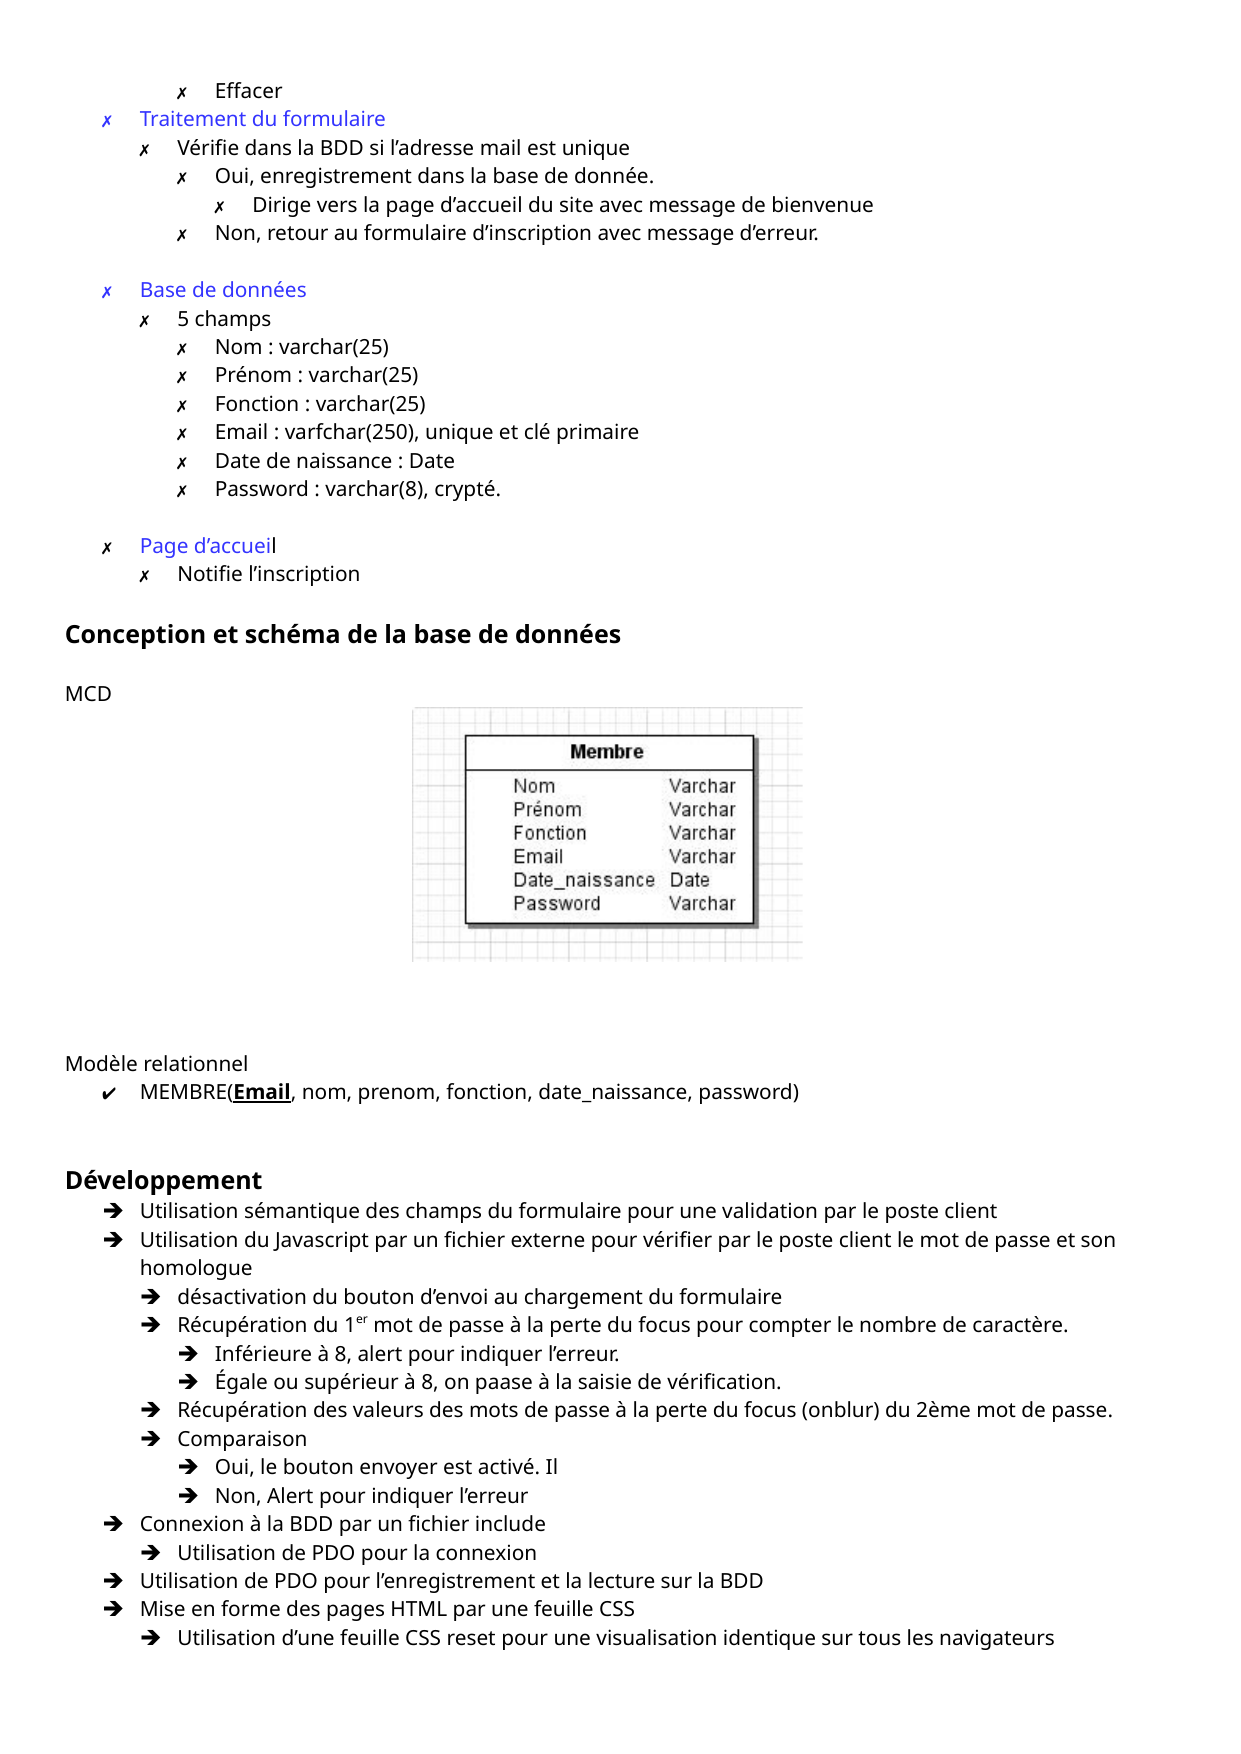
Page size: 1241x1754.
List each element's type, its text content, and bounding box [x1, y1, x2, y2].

text MCD [64, 679, 1150, 707]
text Conception et schéma de la base de données [64, 616, 1150, 651]
list Nom : varchar(25) [177, 332, 1150, 361]
text Modèle relationnel [64, 1049, 1150, 1077]
list Effacer [177, 76, 1150, 104]
list Mise en forme des pages HTML par une feuille CSS [102, 1594, 1150, 1623]
list Fonction : varchar(25) [177, 389, 1150, 417]
list Récupération du 1er mot de passe à la perte du focus pour compter le nombre de caractère. [139, 1310, 1150, 1339]
list Connexion à la BDD par un fichier include [102, 1509, 1150, 1538]
list Oui, enregistrement dans la base de donnée. [177, 161, 1150, 190]
list Égale ou supérieur à 8, on paase à la saisie de vérification. [177, 1367, 1150, 1396]
list Vérifie dans la BDD si l’adresse mail est unique [139, 133, 1150, 161]
list 5 champs [139, 304, 1150, 332]
list Email : varfchar(250), unique et clé primaire [177, 417, 1150, 446]
list Non, Alert pour indiquer l’erreur [177, 1481, 1150, 1509]
list Utilisation de PDO pour l’enregistrement et la lecture sur la BDD [102, 1566, 1150, 1594]
list Non, retour au formulaire d’inscription avec message d’erreur. [177, 218, 1150, 247]
list Prénom : varchar(25) [177, 361, 1150, 389]
list Utilisation sémantique des champs du formulaire pour une validation par le poste client [102, 1196, 1150, 1225]
list Inférieure à 8, alert pour indiquer l’erreur. [177, 1339, 1150, 1367]
list Date de naissance : Date [177, 446, 1150, 474]
list Dirige vers la page d’accueil du site avec message de bienvenue [214, 190, 1150, 218]
list Oui, le bouton envoyer est activé. Il [177, 1452, 1150, 1481]
list Password : varchar(8), crypté. [177, 474, 1150, 503]
list MEMBRE(Email, nom, prenom, fonction, date_naissance, password) [102, 1077, 1150, 1106]
list Utilisation de PDO pour la connexion [139, 1538, 1150, 1566]
text Développement [64, 1162, 1150, 1196]
list Utilisation d’une feuille CSS reset pour une visualisation identique sur tous les navigateurs [139, 1623, 1150, 1651]
list désactivation du bouton d’envoi au chargement du formulaire [139, 1282, 1150, 1310]
list Page d’accueil [102, 531, 1150, 559]
list Récupération des valeurs des mots de passe à la perte du focus (onblur) du 2ème mot de passe. [139, 1396, 1150, 1424]
list Traitement du formulaire [102, 104, 1150, 133]
list Notifie l’inscription [139, 559, 1150, 588]
list Utilisation du Javascript par un fichier externe pour vérifier par le poste client le mot de passe et son homologue [102, 1225, 1150, 1282]
picture [412, 707, 803, 962]
list Comparaison [139, 1424, 1150, 1452]
list Base de données [102, 275, 1150, 304]
